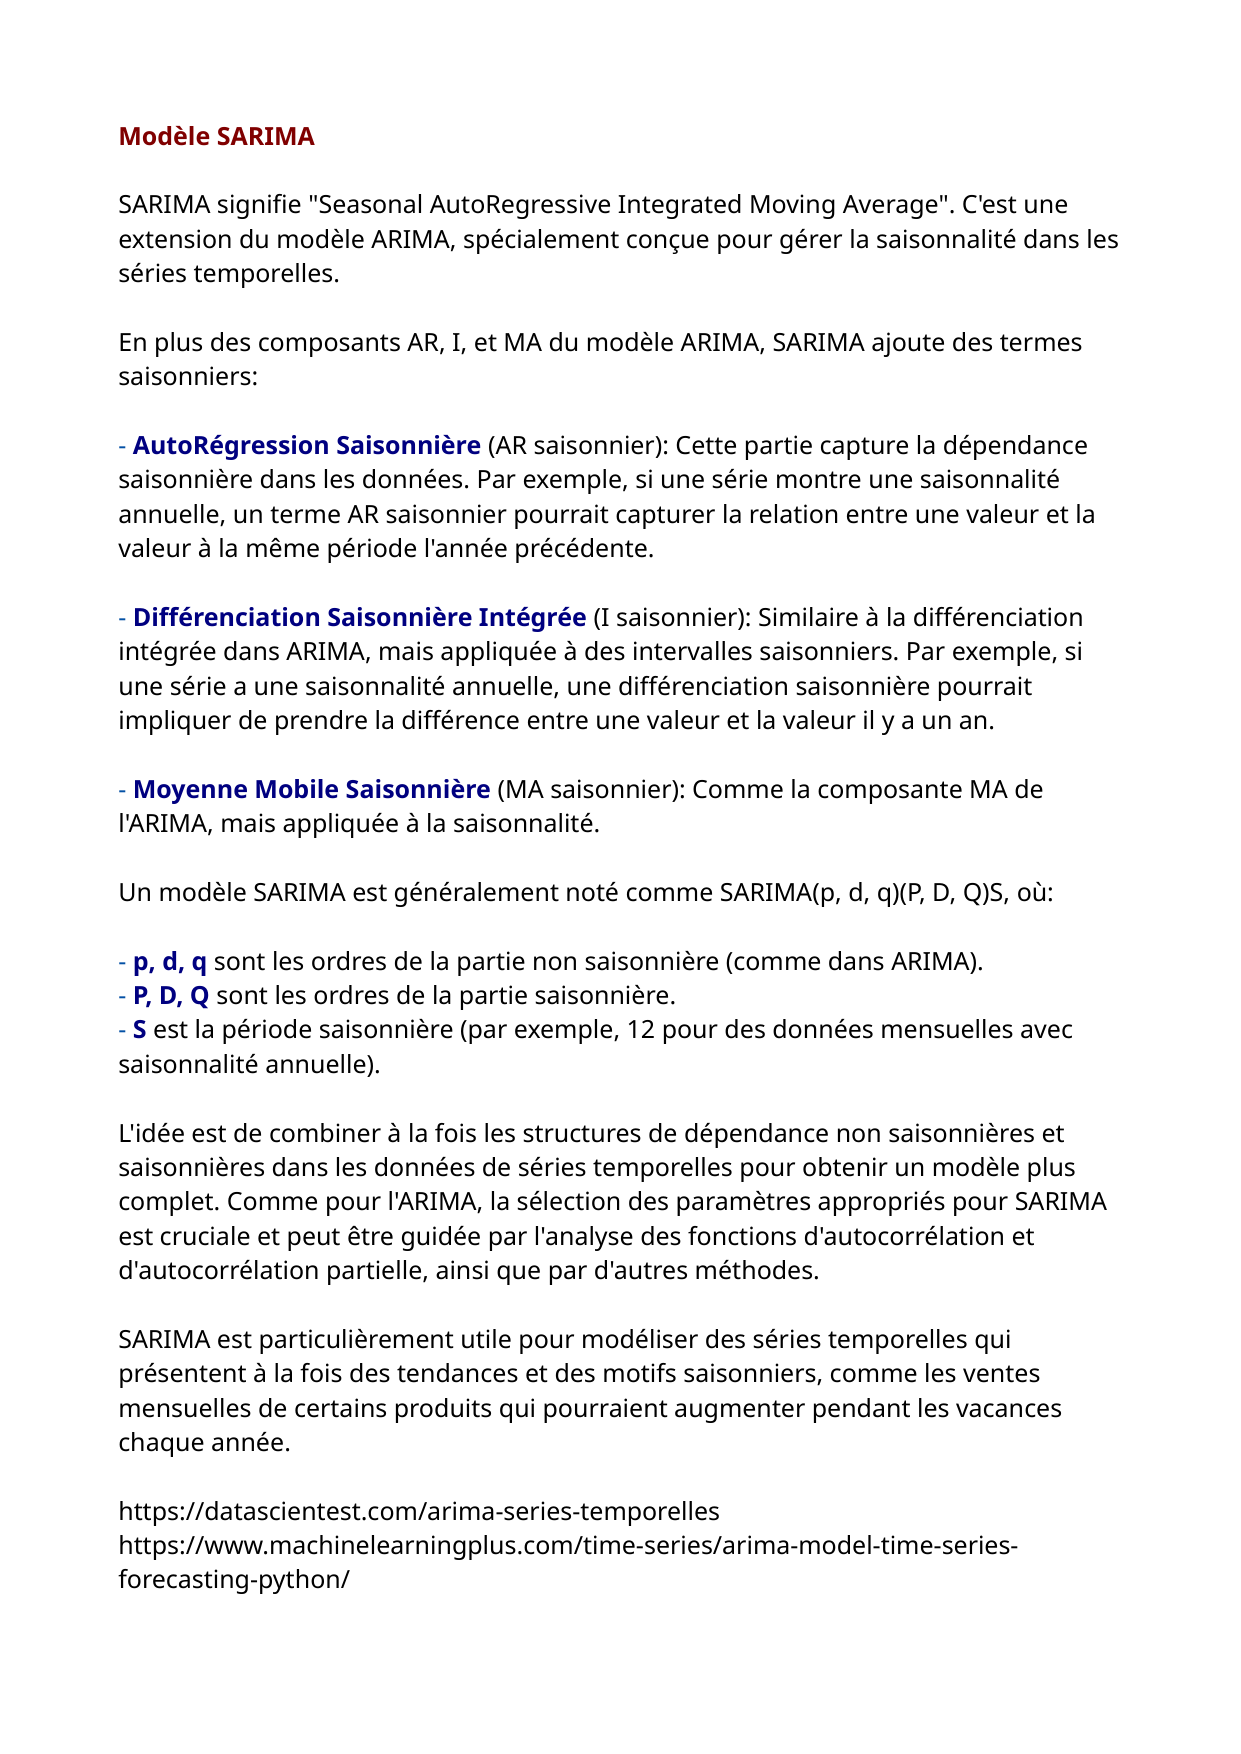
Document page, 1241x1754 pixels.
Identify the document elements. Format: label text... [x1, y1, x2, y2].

text - Moyenne Mobile Saisonnière (MA saisonnier): Comme la composante MA de l'ARIMA, mais appliquée à la saisonnalité. [118, 771, 1122, 840]
text https://www.machinelearningplus.com/time-series/arima-model-time-series-forecasting-python/ [118, 1527, 1122, 1596]
text - S est la période saisonnière (par exemple, 12 pour des données mensuelles avec saisonnalité annuelle). [118, 1012, 1122, 1081]
text L'idée est de combiner à la fois les structures de dépendance non saisonnières et saisonnières dans les données de séries temporelles pour obtenir un modèle plus complet. Comme pour l'ARIMA, la sélection des paramètres appropriés pour SARIMA est cruciale et peut être guidée par l'analyse des fonctions d'autocorrélation et d'autocorrélation partielle, ainsi que par d'autres méthodes. [118, 1115, 1122, 1287]
text - Différenciation Saisonnière Intégrée (I saisonnier): Similaire à la différenciation intégrée dans ARIMA, mais appliquée à des intervalles saisonniers. Par exemple, si une série a une saisonnalité annuelle, une différenciation saisonnière pourrait impliquer de prendre la différence entre une valeur et la valeur il y a un an. [118, 599, 1122, 737]
text Modèle SARIMA [118, 118, 1122, 152]
text - p, d, q sont les ordres de la partie non saisonnière (comme dans ARIMA). [118, 943, 1122, 977]
text SARIMA est particulièrement utile pour modéliser des séries temporelles qui présentent à la fois des tendances et des motifs saisonniers, comme les ventes mensuelles de certains produits qui pourraient augmenter pendant les vacances chaque année. [118, 1321, 1122, 1459]
text En plus des composants AR, I, et MA du modèle ARIMA, SARIMA ajoute des termes saisonniers: [118, 324, 1122, 393]
text - P, D, Q sont les ordres de la partie saisonnière. [118, 977, 1122, 1012]
text https://datascientest.com/arima-series-temporelles [118, 1493, 1122, 1527]
text Un modèle SARIMA est généralement noté comme SARIMA(p, d, q)(P, D, Q)S, où: [118, 874, 1122, 909]
text SARIMA signifie "Seasonal AutoRegressive Integrated Moving Average". C'est une extension du modèle ARIMA, spécialement conçue pour gérer la saisonnalité dans les séries temporelles. [118, 187, 1122, 290]
text - AutoRégression Saisonnière (AR saisonnier): Cette partie capture la dépendance saisonnière dans les données. Par exemple, si une série montre une saisonnalité annuelle, un terme AR saisonnier pourrait capturer la relation entre une valeur et la valeur à la même période l'année précédente. [118, 427, 1122, 565]
